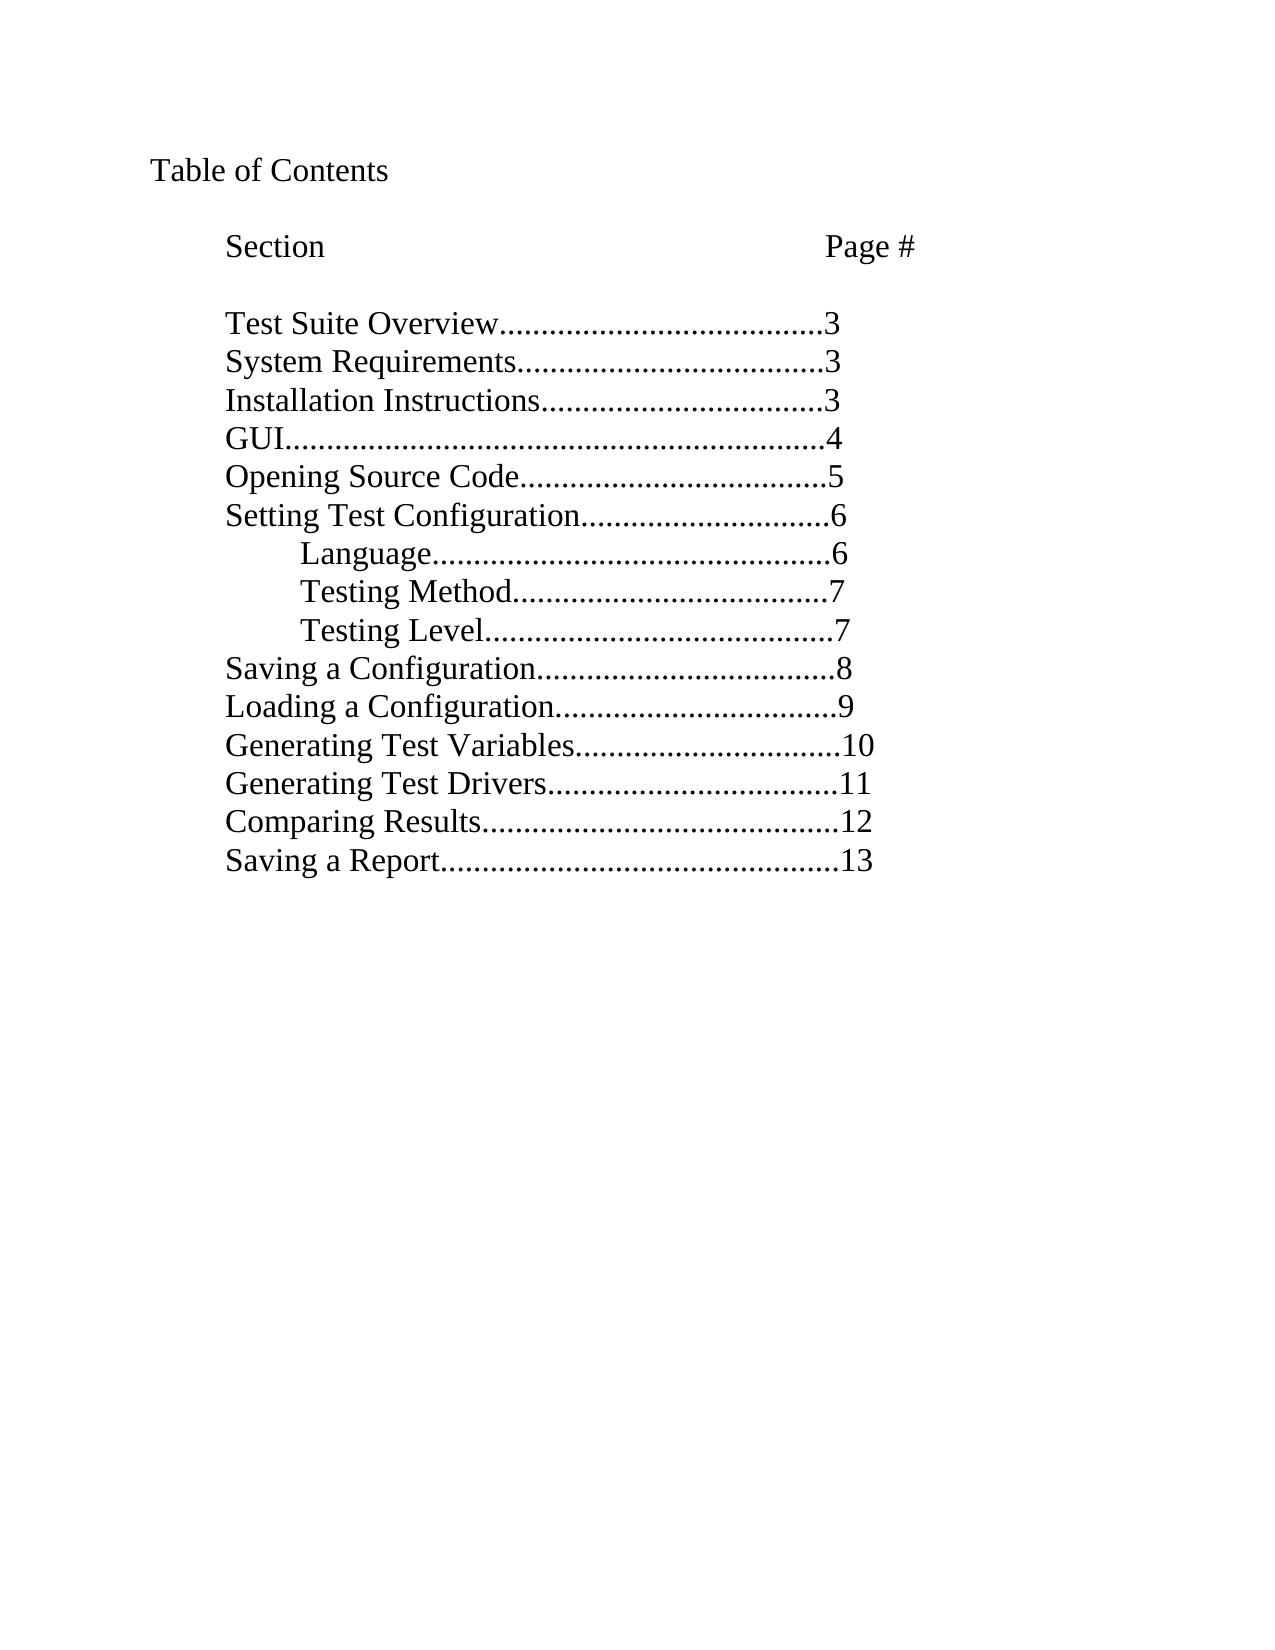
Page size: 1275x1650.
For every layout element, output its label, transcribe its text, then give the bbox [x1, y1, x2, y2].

text Loading a Configuration..................................9 [225, 687, 1125, 725]
text Generating Test Drivers...................................11 [225, 763, 1125, 802]
text GUI.................................................................4 [225, 418, 1125, 457]
text Saving a Report................................................13 [225, 840, 1125, 878]
text Comparing Results...........................................12 [225, 802, 1125, 840]
text Table of Contents [150, 150, 1125, 188]
text Opening Source Code.....................................5 [225, 457, 1125, 495]
text Testing Method......................................7 [225, 572, 1125, 610]
text Test Suite Overview.......................................3 [225, 303, 1125, 342]
text Language................................................6 [225, 533, 1125, 572]
text Setting Test Configuration..............................6 [225, 495, 1125, 533]
text Testing Level..........................................7 [225, 610, 1125, 648]
text System Requirements.....................................3 [225, 342, 1125, 380]
text Section Page # [150, 227, 1125, 265]
text Generating Test Variables................................10 [225, 725, 1125, 763]
text Saving a Configuration....................................8 [225, 648, 1125, 687]
text Installation Instructions..................................3 [225, 380, 1125, 418]
